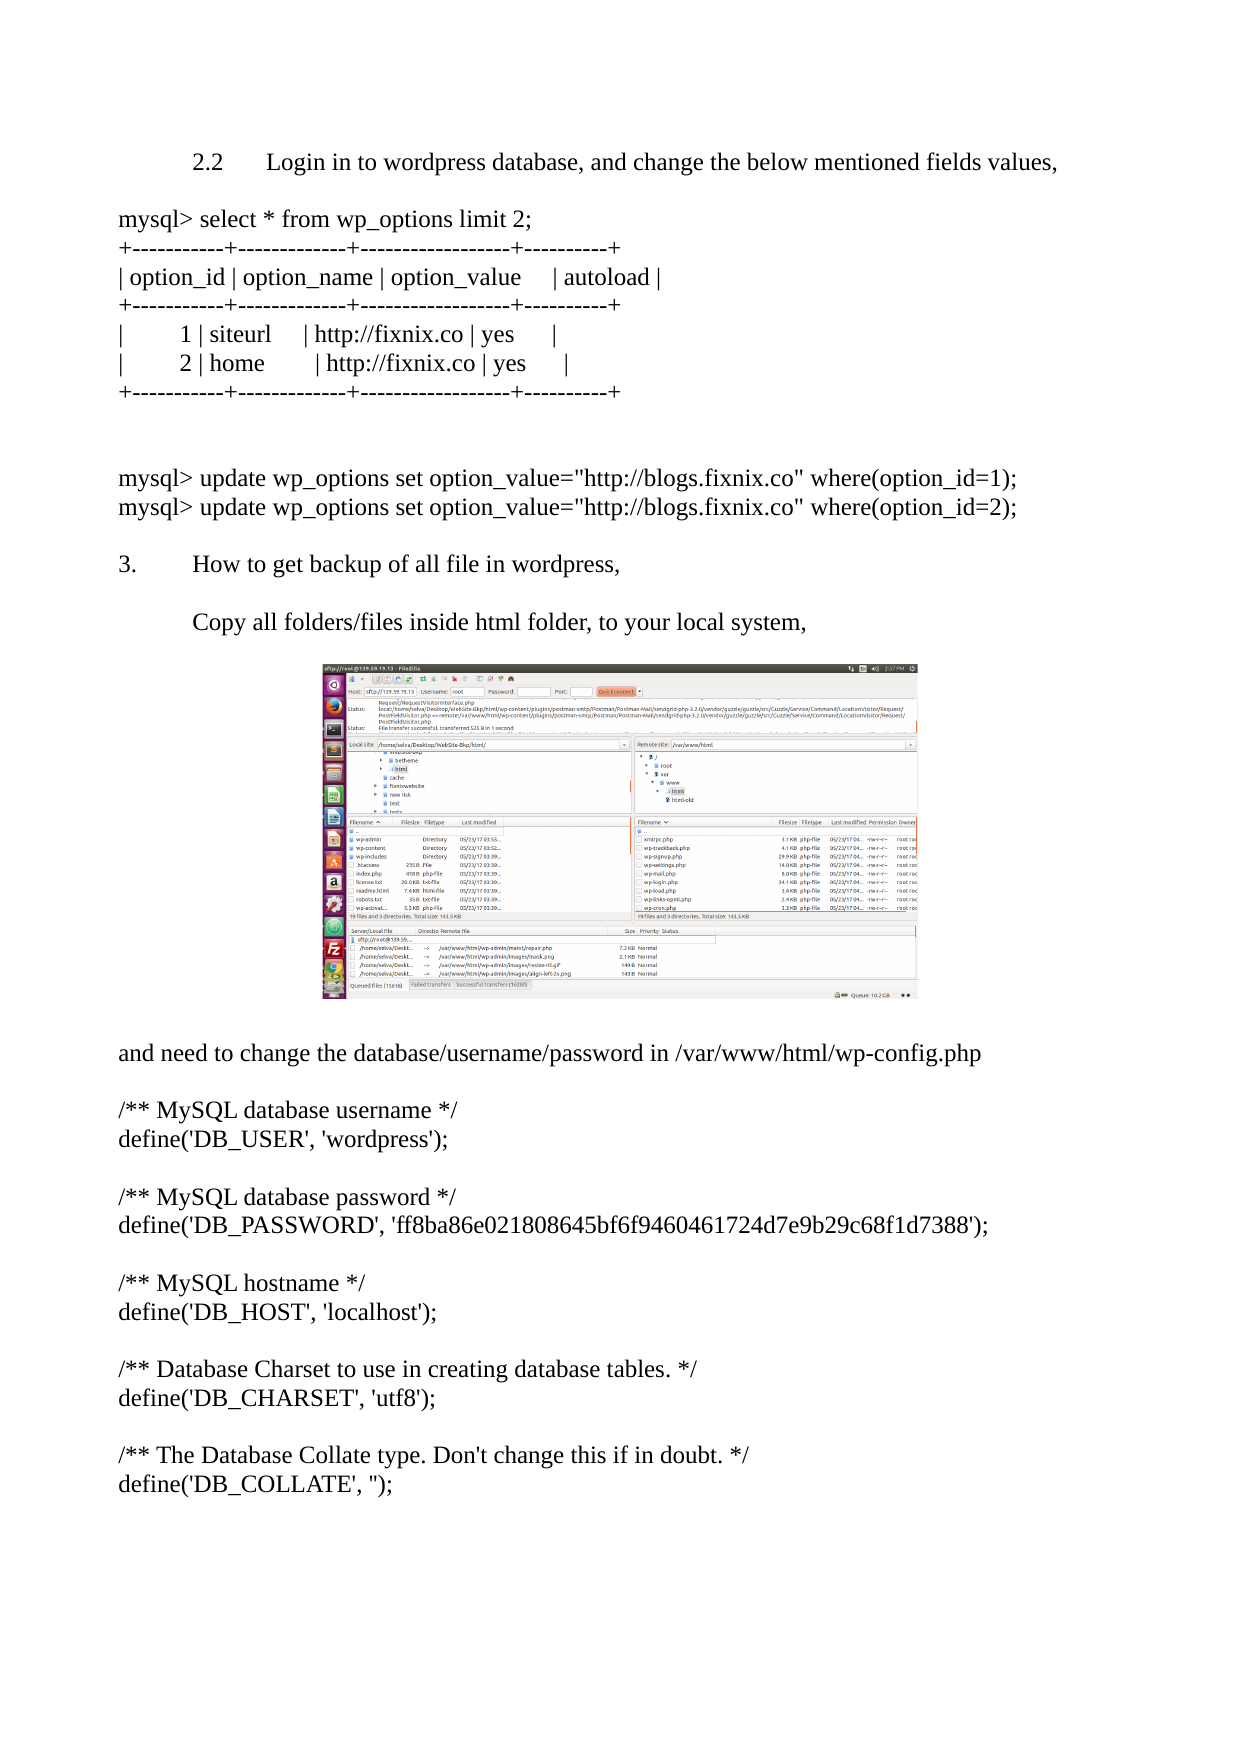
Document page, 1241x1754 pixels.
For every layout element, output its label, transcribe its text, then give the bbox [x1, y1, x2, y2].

text /** MySQL database username */ [118, 1096, 1122, 1124]
picture [322, 664, 918, 999]
text +-----------+-------------+------------------+----------+ [118, 233, 1122, 262]
text | option_id | option_name | option_value | autoload | [118, 262, 1122, 291]
text and need to change the database/username/password in /var/www/html/wp-config.php [118, 1038, 1122, 1067]
text +-----------+-------------+------------------+----------+ [118, 291, 1122, 319]
text | 1 | siteurl | http://fixnix.co | yes | [118, 319, 1122, 348]
text | 2 | home | http://fixnix.co | yes | [118, 348, 1122, 377]
text 2.2 Login in to wordpress database, and change the below mentioned fields values, mysql> select * from wp_options limit 2; [118, 118, 1122, 233]
text define('DB_CHARSET', 'utf8'); [118, 1383, 1122, 1412]
text define('DB_HOST', 'localhost'); [118, 1297, 1122, 1326]
text +-----------+-------------+------------------+----------+ mysql> update wp_options set option_value="http://blogs.fixnix.co" where(option_id=1); mysql> update wp_options set option_value="http://blogs.fixnix.co" where(option_id=2); 3. How to get backup of all file in wordpress, Copy all folders/files inside html folder, to your local system, [118, 377, 1122, 664]
text define('DB_PASSWORD', 'ff8ba86e021808645bf6f9460461724d7e9b29c68f1d7388'); [118, 1211, 1122, 1239]
text /** Database Charset to use in creating database tables. */ [118, 1354, 1122, 1383]
text /** MySQL database password */ [118, 1182, 1122, 1211]
text define('DB_USER', 'wordpress'); [118, 1124, 1122, 1153]
text /** The Database Collate type. Don't change this if in doubt. */ [118, 1441, 1122, 1469]
text define('DB_COLLATE', ''); [118, 1469, 1122, 1556]
text /** MySQL hostname */ [118, 1268, 1122, 1297]
